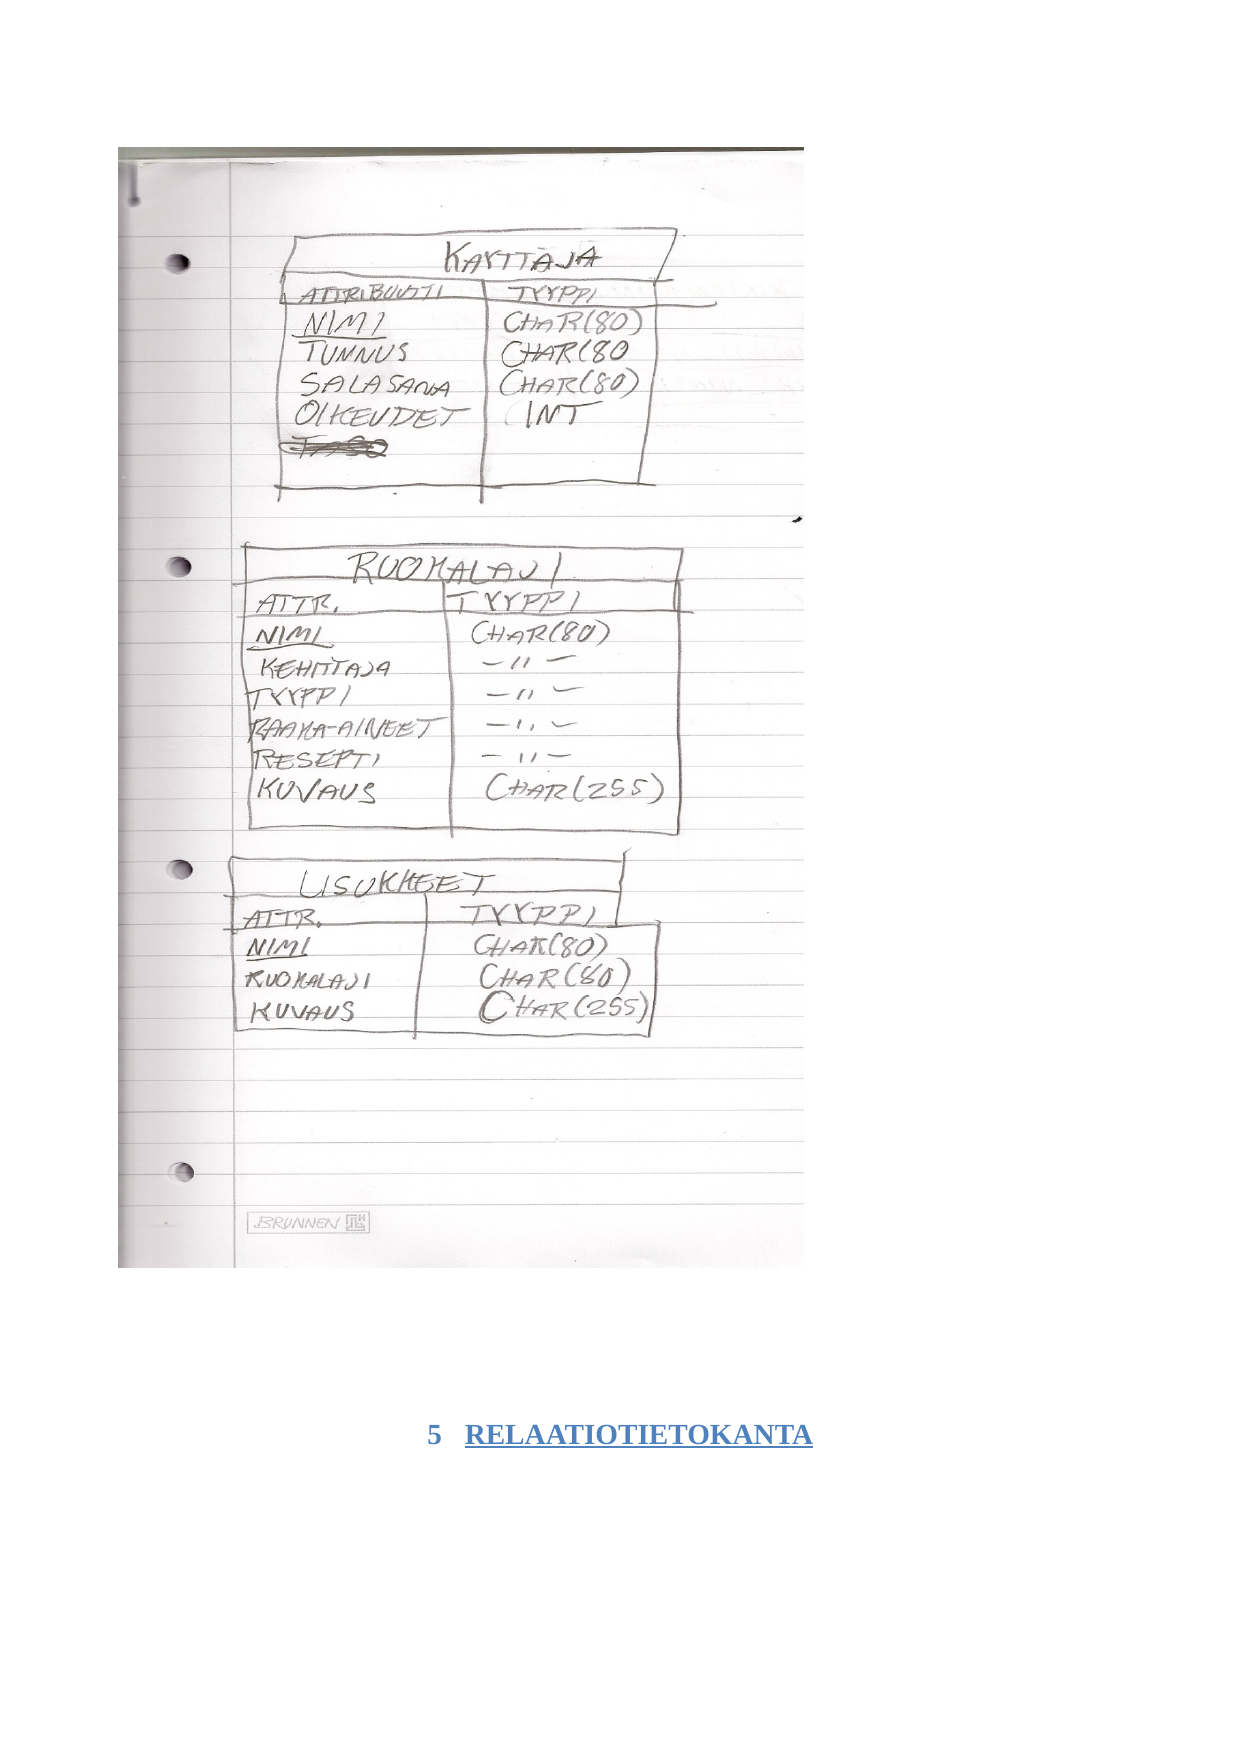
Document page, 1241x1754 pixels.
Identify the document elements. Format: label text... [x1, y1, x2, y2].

picture [118, 147, 804, 1268]
subtitle RELAATIOTIETOKANTA [118, 1417, 1122, 1451]
